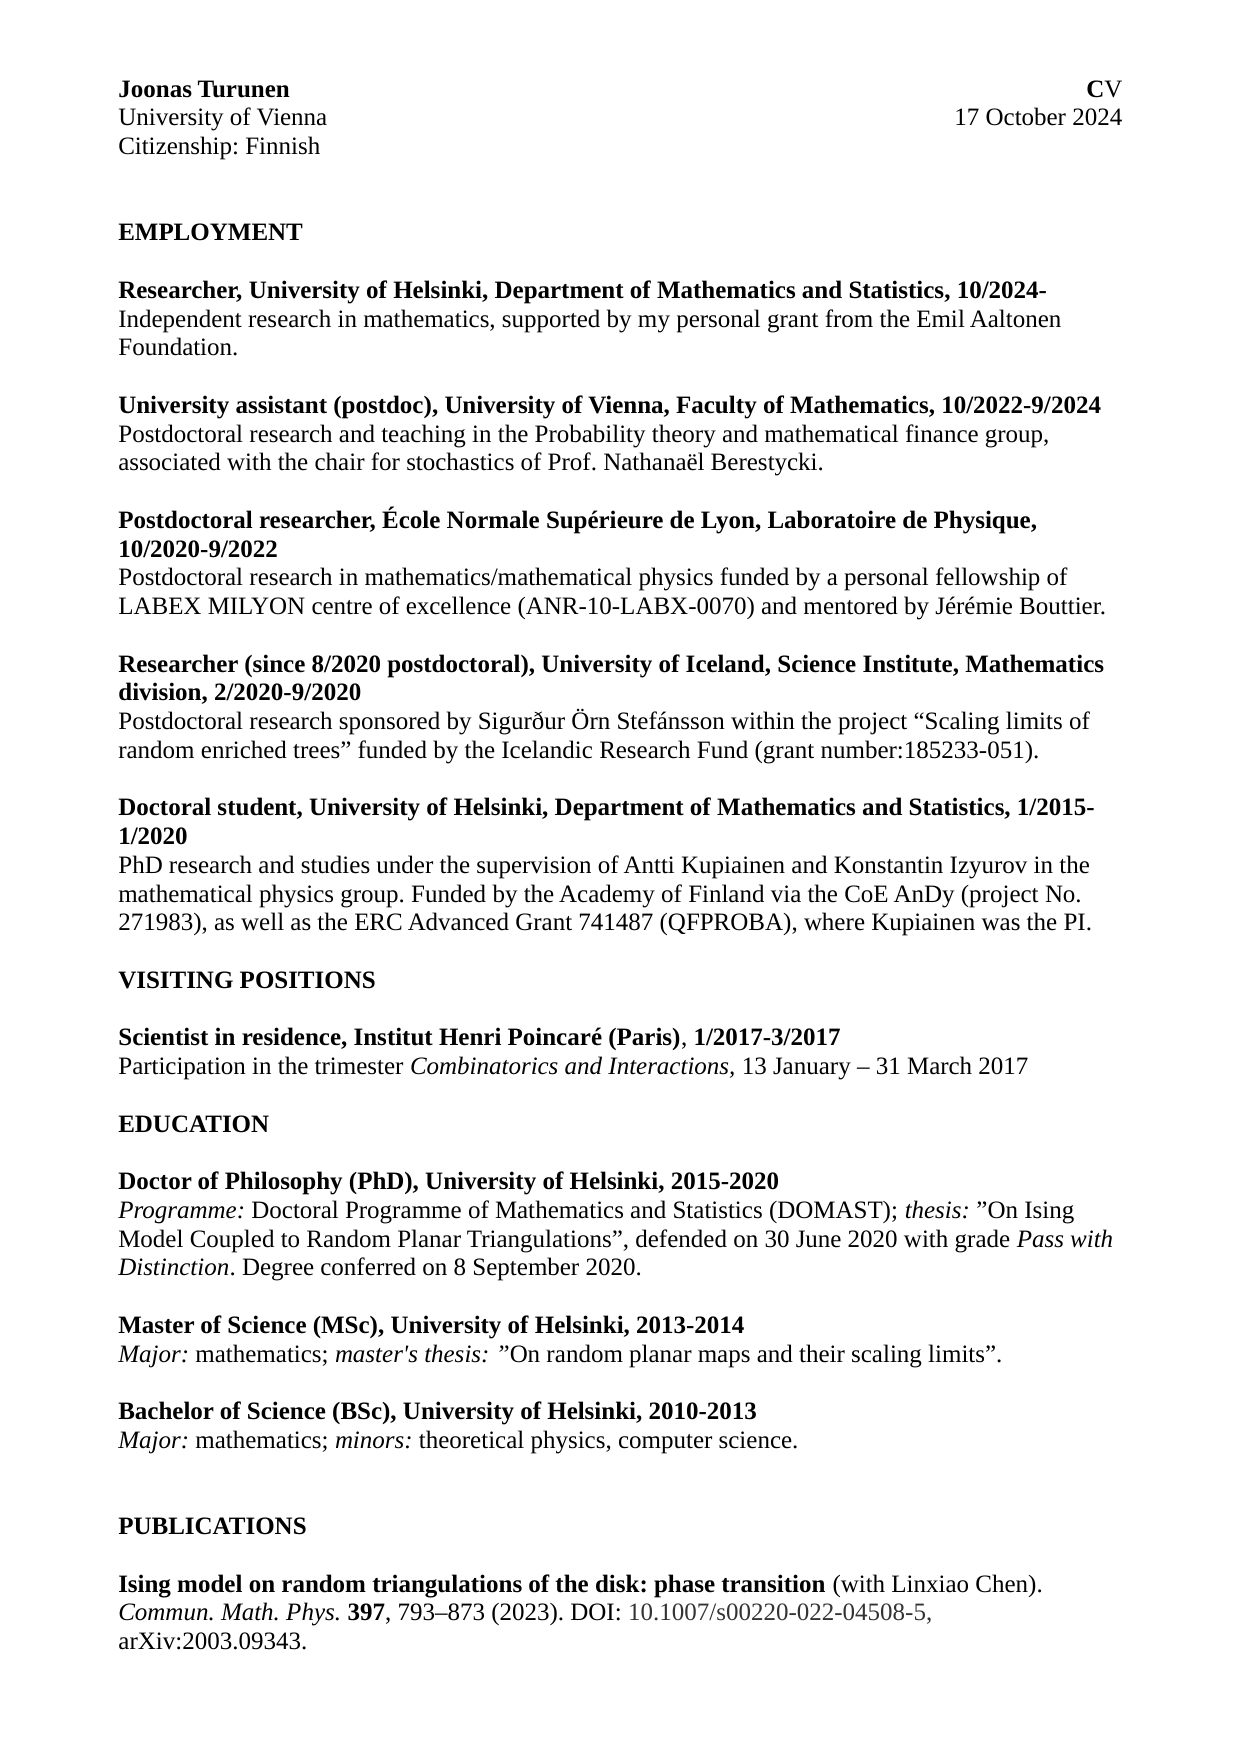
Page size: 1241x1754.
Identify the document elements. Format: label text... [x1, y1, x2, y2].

text Postdoctoral research in mathematics/mathematical physics funded by a personal fellowship of LABEX MILYON centre of excellence (ANR-10-LABX-0070) and mentored by Jérémie Bouttier. [118, 562, 1122, 620]
text PUBLICATIONS [118, 1511, 1122, 1540]
text EMPLOYMENT [118, 217, 1122, 246]
text Major: mathematics; master's thesis: ”On random planar maps and their scaling limits”. [118, 1339, 1122, 1367]
text Participation in the trimester Combinatorics and Interactions, 13 January – 31 March 2017 [118, 1051, 1122, 1080]
text Bachelor of Science (BSc), University of Helsinki, 2010-2013 [118, 1396, 1122, 1425]
text Postdoctoral research and teaching in the Probability theory and mathematical finance group, associated with the chair for stochastics of Prof. Nathanaël Berestycki. [118, 419, 1122, 476]
text VISITING POSITIONS [118, 965, 1122, 994]
text Master of Science (MSc), University of Helsinki, 2013-2014 [118, 1310, 1122, 1339]
text Postdoctoral researcher, École Normale Supérieure de Lyon, Laboratoire de Physique, 10/2020-9/2022 [118, 505, 1122, 562]
text University assistant (postdoc), University of Vienna, Faculty of Mathematics, 10/2022-9/2024 [118, 390, 1122, 419]
text Doctoral student, University of Helsinki, Department of Mathematics and Statistics, 1/2015-1/2020 [118, 792, 1122, 850]
text Scientist in residence, Institut Henri Poincaré (Paris), 1/2017-3/2017 [118, 1022, 1122, 1051]
text Independent research in mathematics, supported by my personal grant from the Emil Aaltonen Foundation. [118, 304, 1122, 361]
text PhD research and studies under the supervision of Antti Kupiainen and Konstantin Izyurov in the mathematical physics group. Funded by the Academy of Finland via the CoE AnDy (project No. 271983), as well as the ERC Advanced Grant 741487 (QFPROBA), where Kupiainen was the PI. [118, 850, 1122, 936]
text Doctor of Philosophy (PhD), University of Helsinki, 2015-2020 [118, 1166, 1122, 1195]
text Major: mathematics; minors: theoretical physics, computer science. [118, 1425, 1122, 1454]
text EDUCATION [118, 1109, 1122, 1137]
text Programme: Doctoral Programme of Mathematics and Statistics (DOMAST); thesis: ”On Ising Model Coupled to Random Planar Triangulations”, defended on 30 June 2020 with grade Pass with Distinction. Degree conferred on 8 September 2020. [118, 1195, 1122, 1281]
text Researcher, University of Helsinki, Department of Mathematics and Statistics, 10/2024- [118, 275, 1122, 304]
text Postdoctoral research sponsored by Sigurður Örn Stefánsson within the project “Scaling limits of random enriched trees” funded by the Icelandic Research Fund (grant number:185233-051). [118, 706, 1122, 764]
text Ising model on random triangulations of the disk: phase transition (with Linxiao Chen). Commun. Math. Phys. 397, 793–873 (2023). DOI: 10.1007/s00220-022-04508-5, arXiv:2003.09343. [118, 1569, 1122, 1655]
text Researcher (since 8/2020 postdoctoral), University of Iceland, Science Institute, Mathematics division, 2/2020-9/2020 [118, 649, 1122, 706]
